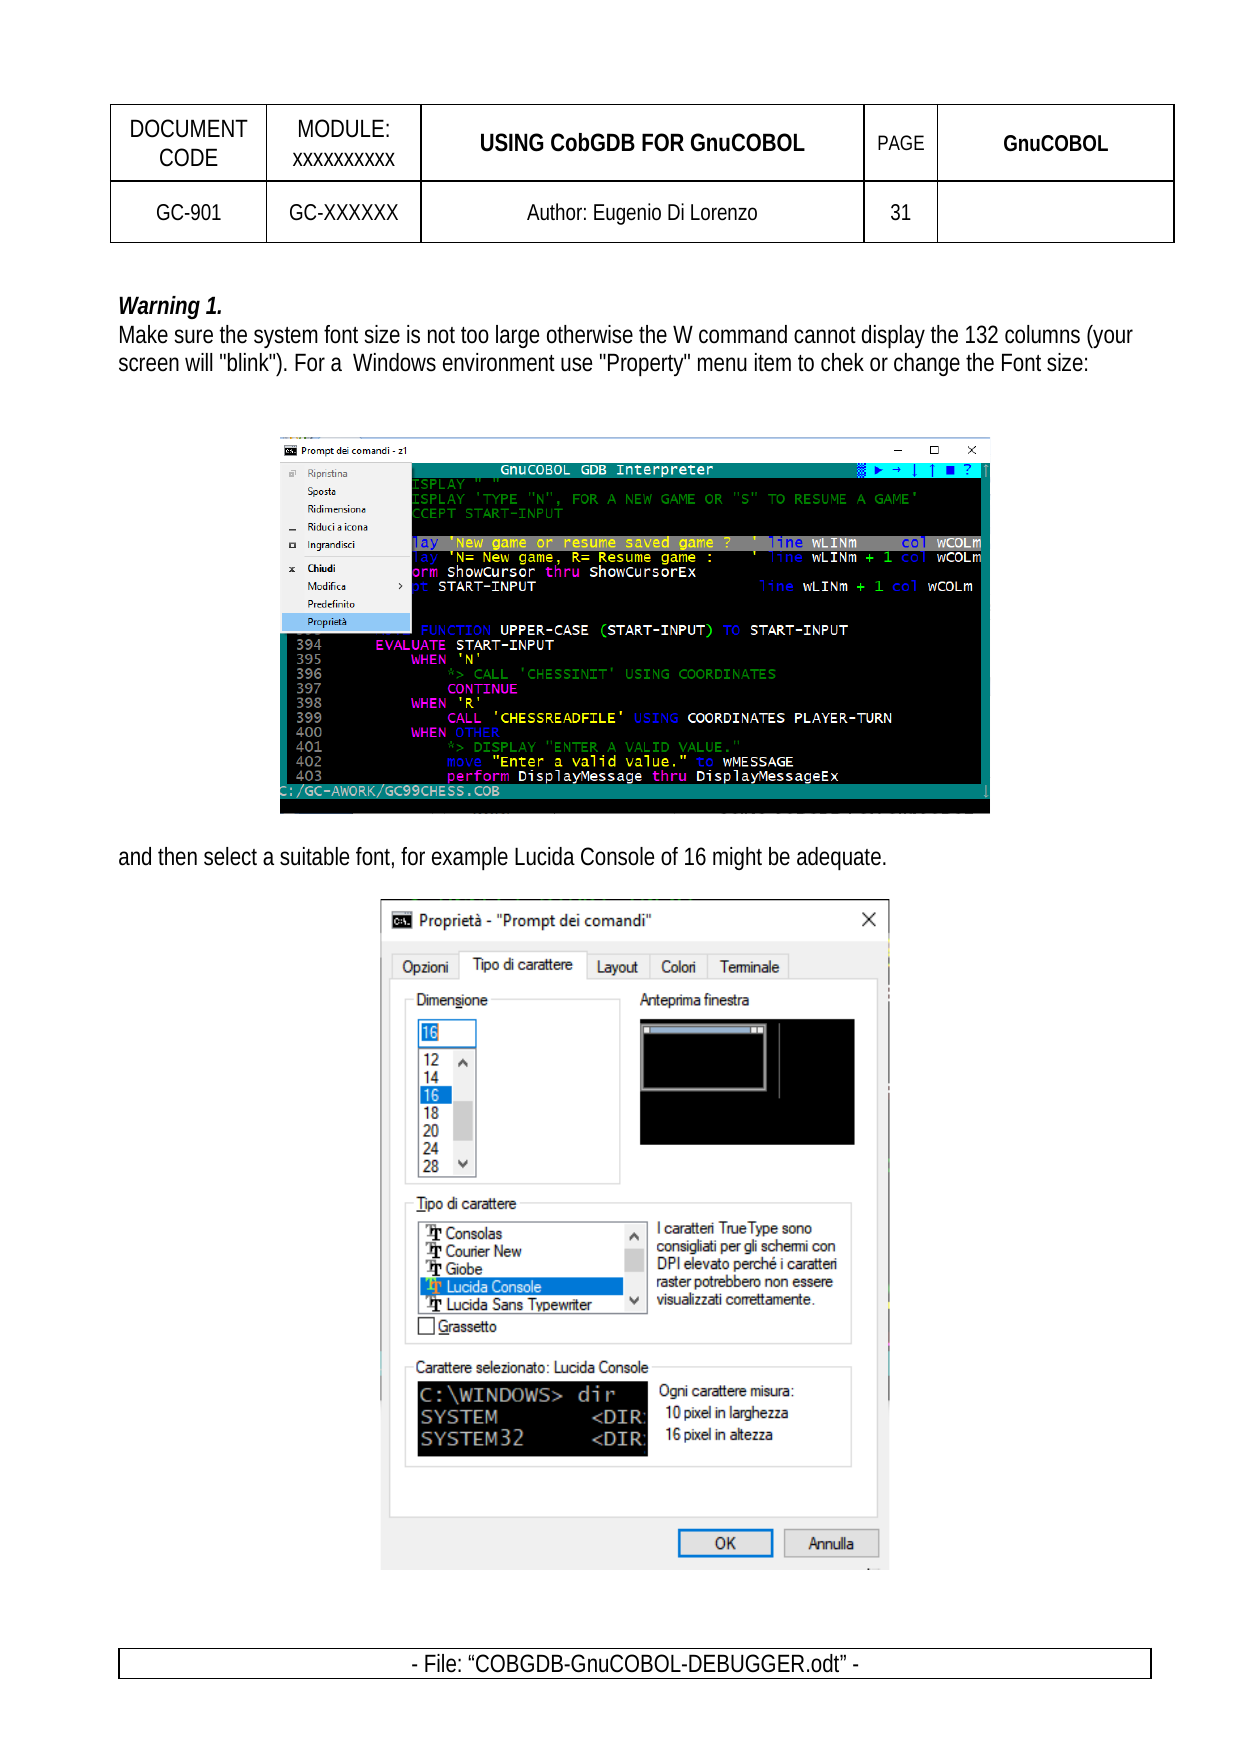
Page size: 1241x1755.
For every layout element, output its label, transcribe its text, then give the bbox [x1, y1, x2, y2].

text Make sure the system font size is not too large otherwise the W command cannot display the 132 columns (your screen will "blink"). For a Windows environment use "Property" menu item to chek or change the Font size: [118, 319, 1152, 377]
picture [380, 899, 890, 1570]
picture [280, 437, 991, 814]
text Warning 1. [118, 291, 1152, 319]
text and then select a suitable font, for example Lucida Console of 16 might be adequate. [118, 842, 1152, 871]
